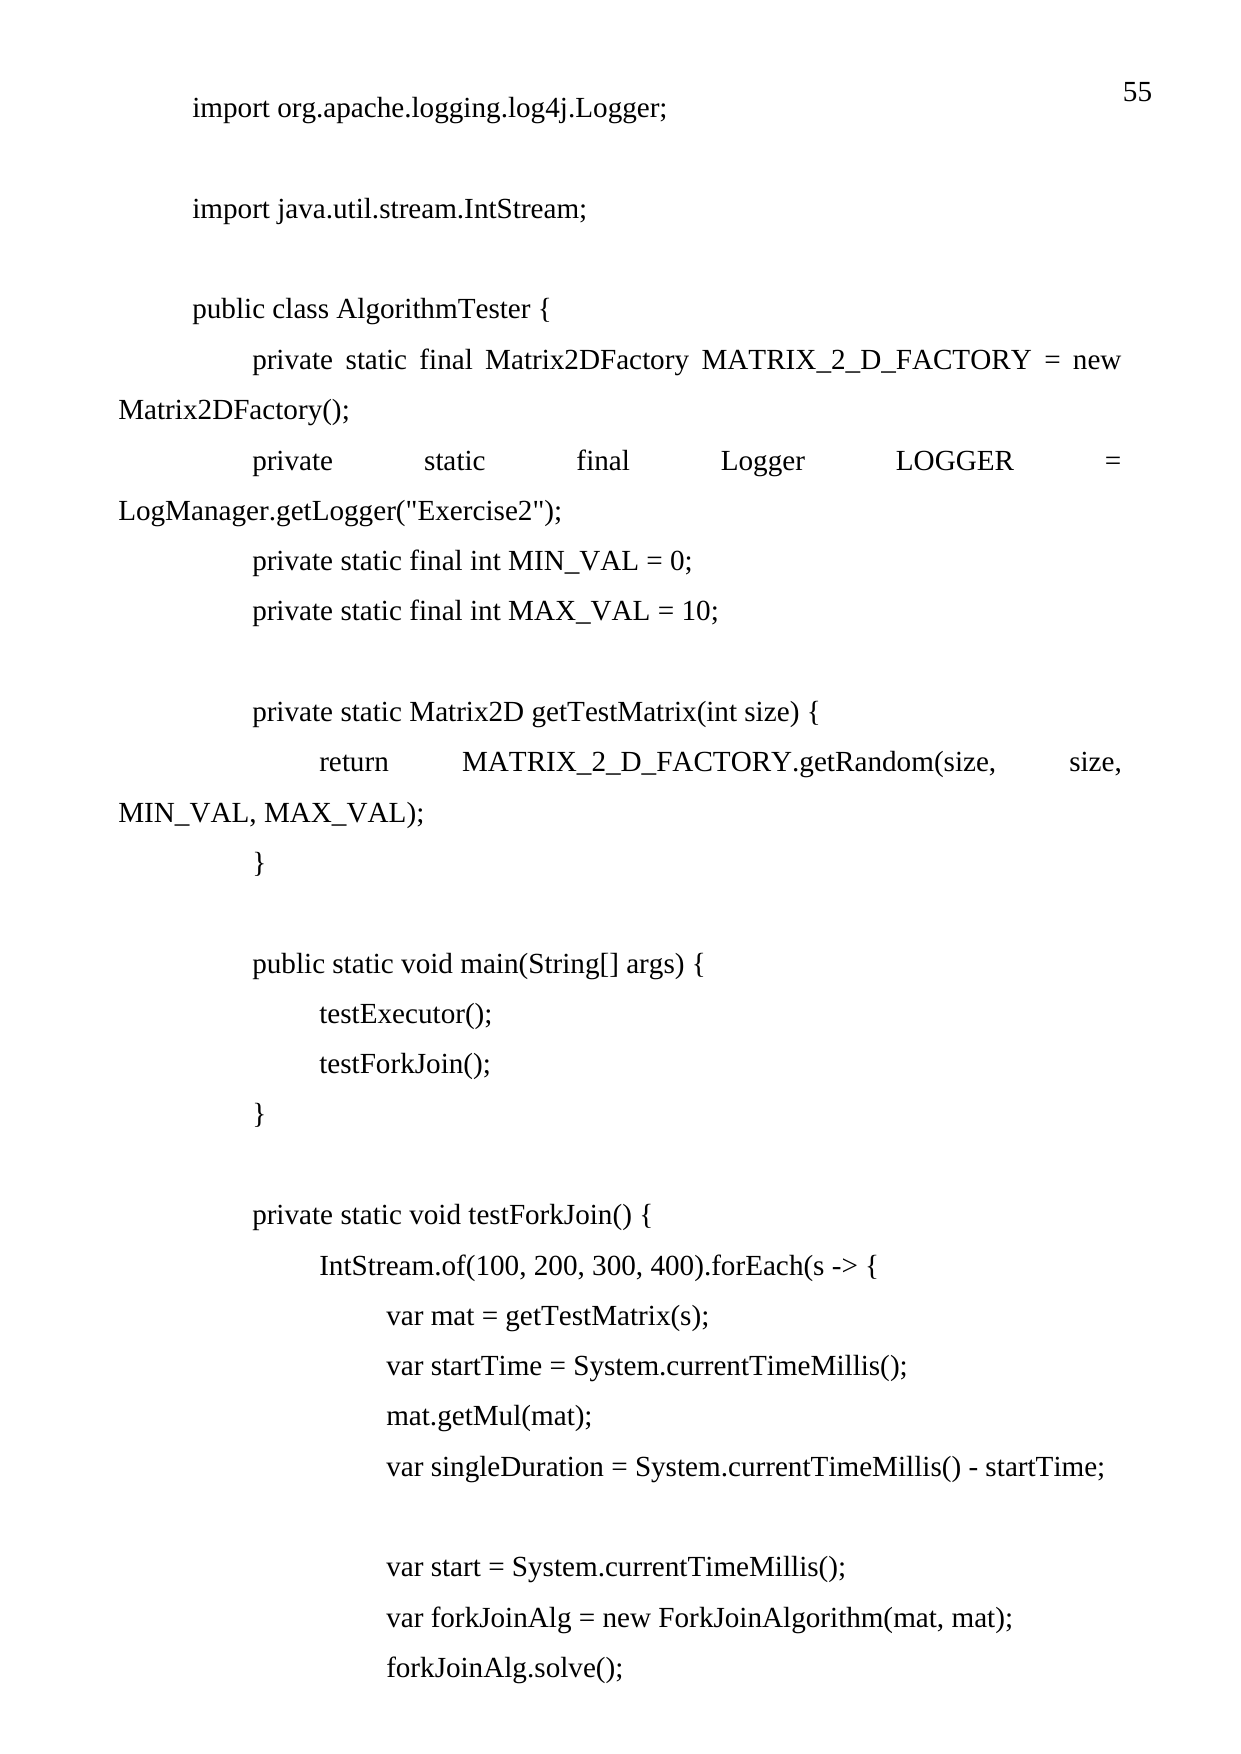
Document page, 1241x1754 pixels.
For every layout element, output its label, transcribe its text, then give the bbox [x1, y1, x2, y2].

text private static void testForkJoin() { [118, 1197, 1122, 1231]
text public class AlgorithmTester { [118, 292, 1122, 325]
text } [118, 845, 1122, 879]
text private static Matrix2D getTestMatrix(int size) { [118, 694, 1122, 728]
text } [118, 1097, 1122, 1130]
text var forkJoinAlg = new ForkJoinAlgorithm(mat, mat); [118, 1600, 1122, 1633]
text var startTime = System.currentTimeMillis(); [118, 1348, 1122, 1382]
text var start = System.currentTimeMillis(); [118, 1549, 1122, 1583]
text private static final Logger LOGGER = LogManager.getLogger("Exercise2"); [118, 443, 1122, 526]
text public static void main(String[] args) { [118, 946, 1122, 979]
text private static final int MIN_VAL = 0; [118, 543, 1122, 577]
text mat.getMul(mat); [118, 1398, 1122, 1432]
text return MATRIX_2_D_FACTORY.getRandom(size, size, MIN_VAL, MAX_VAL); [118, 744, 1122, 828]
text var singleDuration = System.currentTimeMillis() - startTime; [118, 1449, 1122, 1482]
text import org.apache.logging.log4j.Logger; [118, 90, 1122, 124]
text IntStream.of(100, 200, 300, 400).forEach(s -> { [118, 1248, 1122, 1281]
text testExecutor(); [118, 996, 1122, 1029]
text private static final int MAX_VAL = 10; [118, 593, 1122, 627]
text forkJoinAlg.solve(); [118, 1650, 1122, 1684]
text private static final Matrix2DFactory MATRIX_2_D_FACTORY = new Matrix2DFactory(); [118, 342, 1122, 426]
text import java.util.stream.IntStream; [118, 191, 1122, 224]
text testForkJoin(); [118, 1046, 1122, 1080]
text var mat = getTestMatrix(s); [118, 1298, 1122, 1331]
